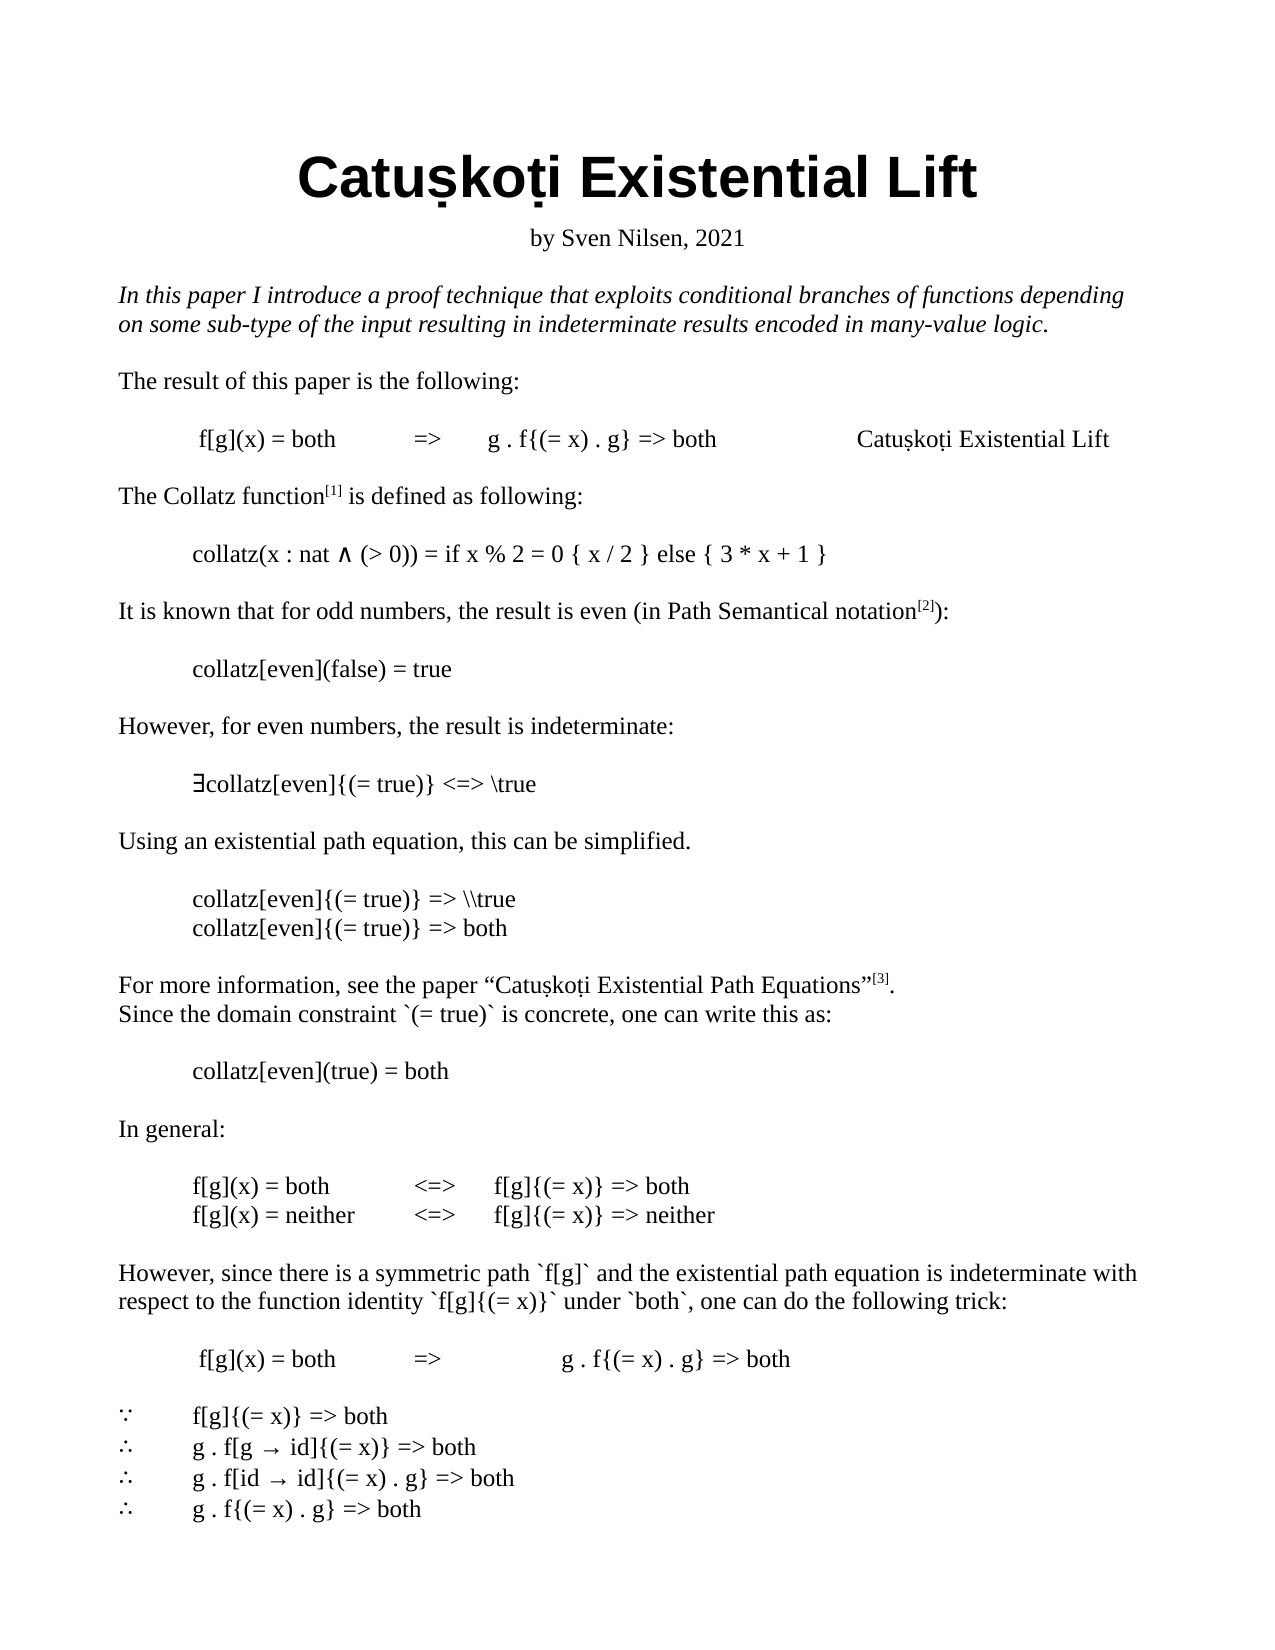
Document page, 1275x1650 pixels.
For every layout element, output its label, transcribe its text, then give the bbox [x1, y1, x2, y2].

text f[g](x) = both => g . f{(= x) . g} => both [118, 1344, 1157, 1373]
text collatz[even](false) = true [118, 654, 1157, 683]
text However, for even numbers, the result is indeterminate: [118, 711, 1157, 740]
text The Collatz function[1] is defined as following: [118, 481, 1157, 510]
text collatz[even]{(= true)} => \\true [118, 884, 1157, 913]
text ∴ g . f{(= x) . g} => both [118, 1494, 1157, 1525]
text collatz[even]{(= true)} => both [118, 913, 1157, 941]
text The result of this paper is the following: [118, 366, 1157, 395]
text In this paper I introduce a proof technique that exploits conditional branches of functions depending on some sub-type of the input resulting in indeterminate results encoded in many-value logic. [118, 280, 1157, 338]
text For more information, see the paper “Catuṣkoṭi Existential Path Equations”[3]. [118, 970, 1157, 999]
title Catuṣkoṭi Existential Lift [118, 143, 1157, 210]
text collatz[even](true) = both [118, 1056, 1157, 1085]
text However, since there is a symmetric path `f[g]` and the existential path equation is indeterminate with respect to the function identity `f[g]{(= x)}` under `both`, one can do the following trick: [118, 1258, 1157, 1315]
text f[g](x) = both => g . f{(= x) . g} => both Catuṣkoṭi Existential Lift [118, 424, 1157, 453]
text f[g](x) = neither <=> f[g]{(= x)} => neither [118, 1200, 1157, 1229]
text ∴ g . f[g → id]{(= x)} => both [118, 1432, 1157, 1463]
text In general: [118, 1114, 1157, 1143]
text f[g](x) = both <=> f[g]{(= x)} => both [118, 1171, 1157, 1200]
text Since the domain constraint `(= true)` is concrete, one can write this as: [118, 999, 1157, 1028]
text ∵ f[g]{(= x)} => both [118, 1401, 1157, 1432]
text by Sven Nilsen, 2021 [118, 223, 1157, 251]
text ∴ g . f[id → id]{(= x) . g} => both [118, 1463, 1157, 1494]
text Using an existential path equation, this can be simplified. [118, 826, 1157, 855]
text ∃collatz[even]{(= true)} <=> \true [118, 769, 1157, 798]
text It is known that for odd numbers, the result is even (in Path Semantical notation[2]): [118, 596, 1157, 625]
text collatz(x : nat ∧ (> 0)) = if x % 2 = 0 { x / 2 } else { 3 * x + 1 } [118, 539, 1157, 568]
